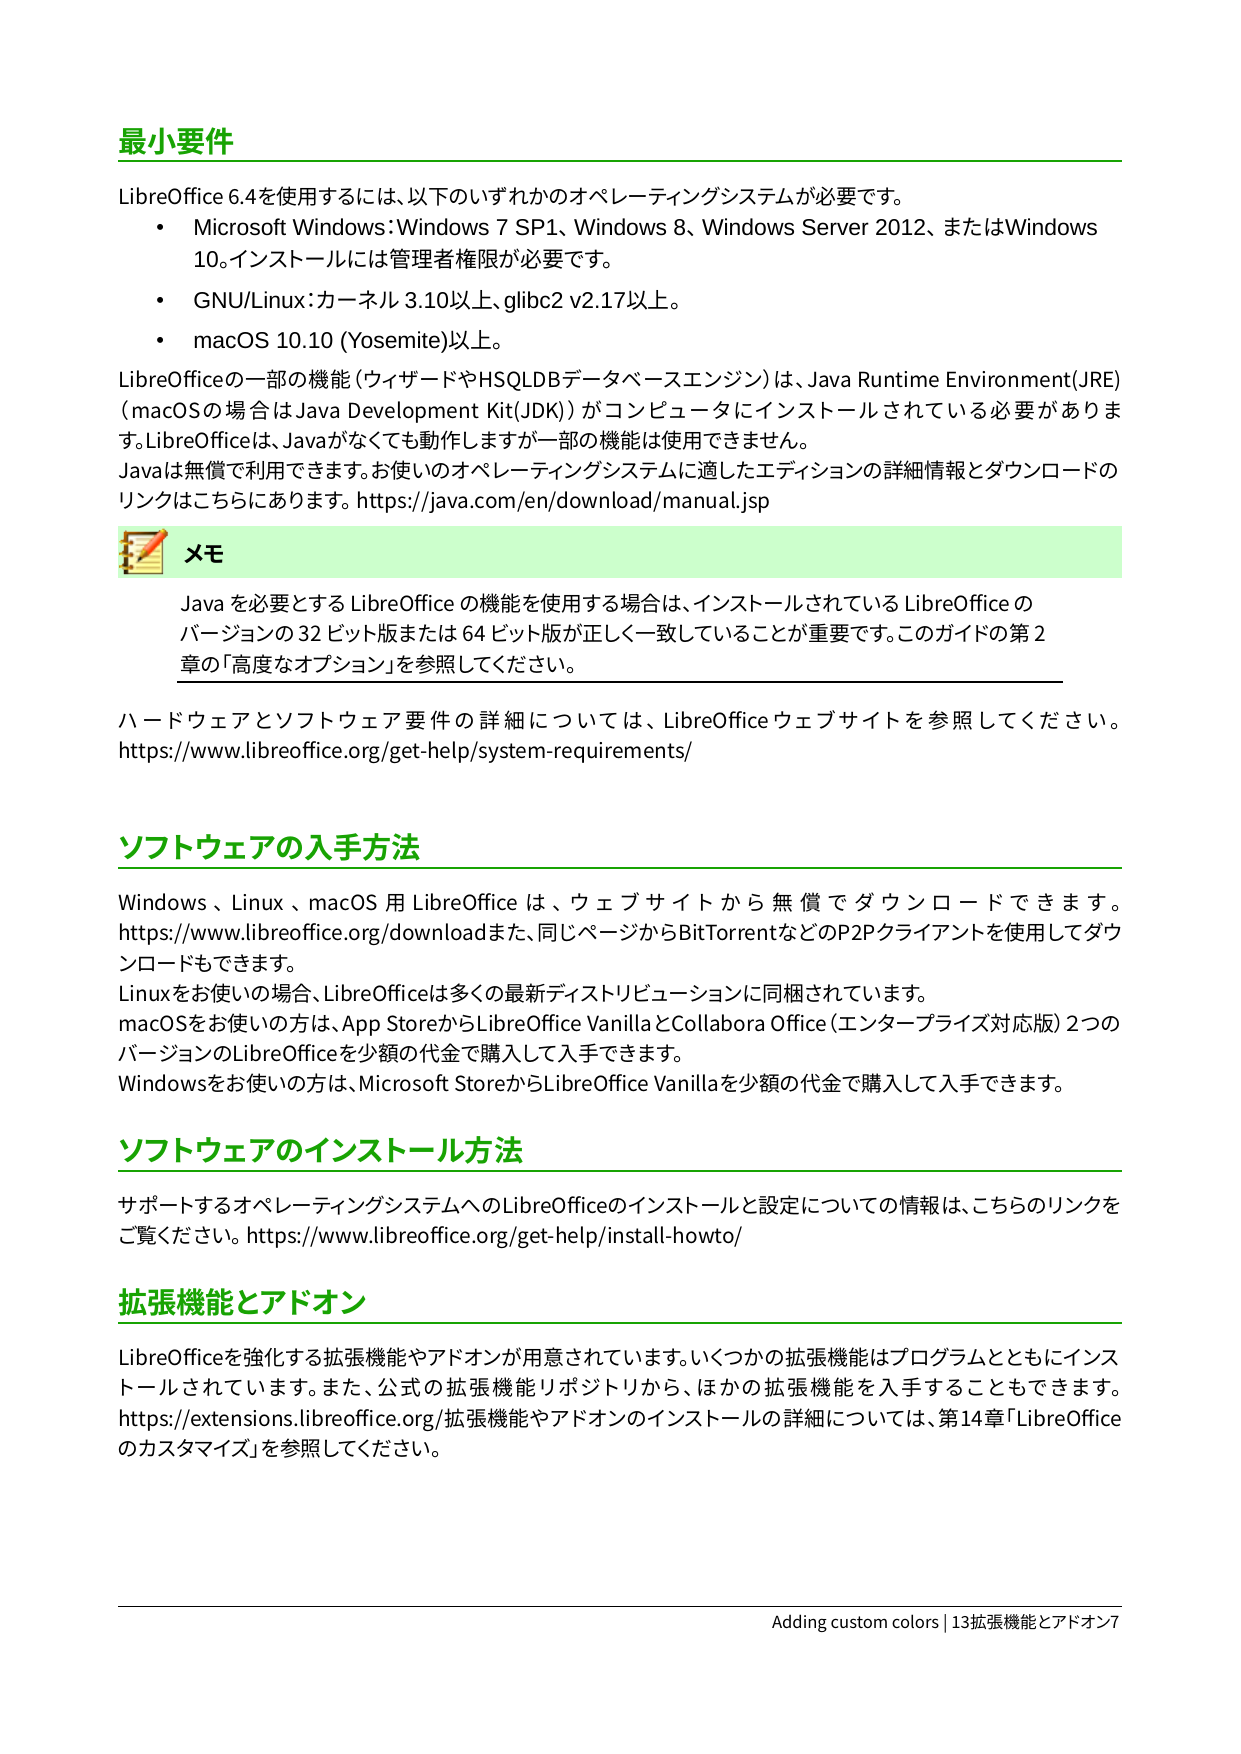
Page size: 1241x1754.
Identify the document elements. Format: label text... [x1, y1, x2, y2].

text Javaを必要とするLibreOfficeの機能を使用する場合は、インストールされているLibreOfficeのバージョンの32ビット版または64ビット版が正しく一致していることが重要です。このガイドの第2章の「高度なオプション」を参照してください。 [177, 584, 1063, 681]
text Javaは無償で利用できます。お使いのオペレーティングシステムに適したエディションの詳細情報とダウンロードのリンクはこちらにあります。 https://java.com/en/download/manual.jsp [118, 454, 1122, 515]
text macOSをお使いの方は、App StoreからLibreOffice VanillaとCollabora Office（エンタープライズ対応版）２つのバージョンのLibreOfficeを少額の代金で購入して入手できます。 [118, 1007, 1122, 1068]
subtitle 拡張機能とアドオン [118, 1279, 1122, 1322]
list Microsoft Windows：Windows 7 SP1、 Windows 8、 Windows Server 2012、 またはWindows 10。インストールには管理者権限が必要です。 [156, 210, 1122, 274]
subtitle ソフトウェアの入手方法 [118, 824, 1122, 867]
subtitle 最小要件 [118, 118, 1122, 160]
text ハードウェアとソフトウェア要件の詳細については、LibreOfficeウェブサイトを参照してください。 https://www.libreoffice.org/get-help/system-requirements/ [118, 704, 1122, 795]
text Windows、Linux、macOS用LibreOfficeは、ウェブサイトから無償でダウンロードできます。 https://www.libreoffice.org/downloadまた、同じページからBitTorrentなどのP2Pクライアントを使用してダウンロードもできます。 [118, 886, 1122, 977]
list macOS 10.10 (Yosemite)以上。 [156, 323, 1122, 355]
text Windowsをお使いの方は、Microsoft StoreからLibreOffice Vanillaを少額の代金で購入して入手できます。 [118, 1068, 1122, 1098]
text LibreOffice 6.4を使用するには、以下のいずれかのオペレーティングシステムが必要です。 [118, 180, 1122, 210]
text Linuxをお使いの場合、LibreOfficeは多くの最新ディストリビューションに同梱されています。 [118, 977, 1122, 1007]
subtitle ソフトウェアのインストール方法 [118, 1127, 1122, 1170]
text サポートするオペレーティングシステムへのLibreOfficeのインストールと設定についての情報は、こちらのリンクをご覧ください。 https://www.libreoffice.org/get-help/install-howto/ [118, 1189, 1122, 1250]
list GNU/Linux：カーネル 3.10以上、glibc2 v2.17以上。 [156, 283, 1122, 314]
text LibreOfficeを強化する拡張機能やアドオンが用意されています。いくつかの拡張機能はプログラムとともにインストールされています。また、公式の拡張機能リポジトリから、ほかの拡張機能を入手することもできます。 https://extensions.libreoffice.org/拡張機能やアドオンのインストールの詳細については、第14章「LibreOfficeのカスタマイズ」を参照してください。 [118, 1341, 1122, 1462]
text LibreOfficeの一部の機能（ウィザードやHSQLDBデータベースエンジン）は、Java Runtime Environment(JRE)（macOSの場合はJava Development Kit(JDK)）がコンピュータにインストールされている必要があります。LibreOfficeは、Javaがなくても動作しますが一部の機能は使用できません。 [118, 364, 1122, 454]
subtitle メモ [118, 526, 1122, 578]
picture [119, 527, 170, 578]
